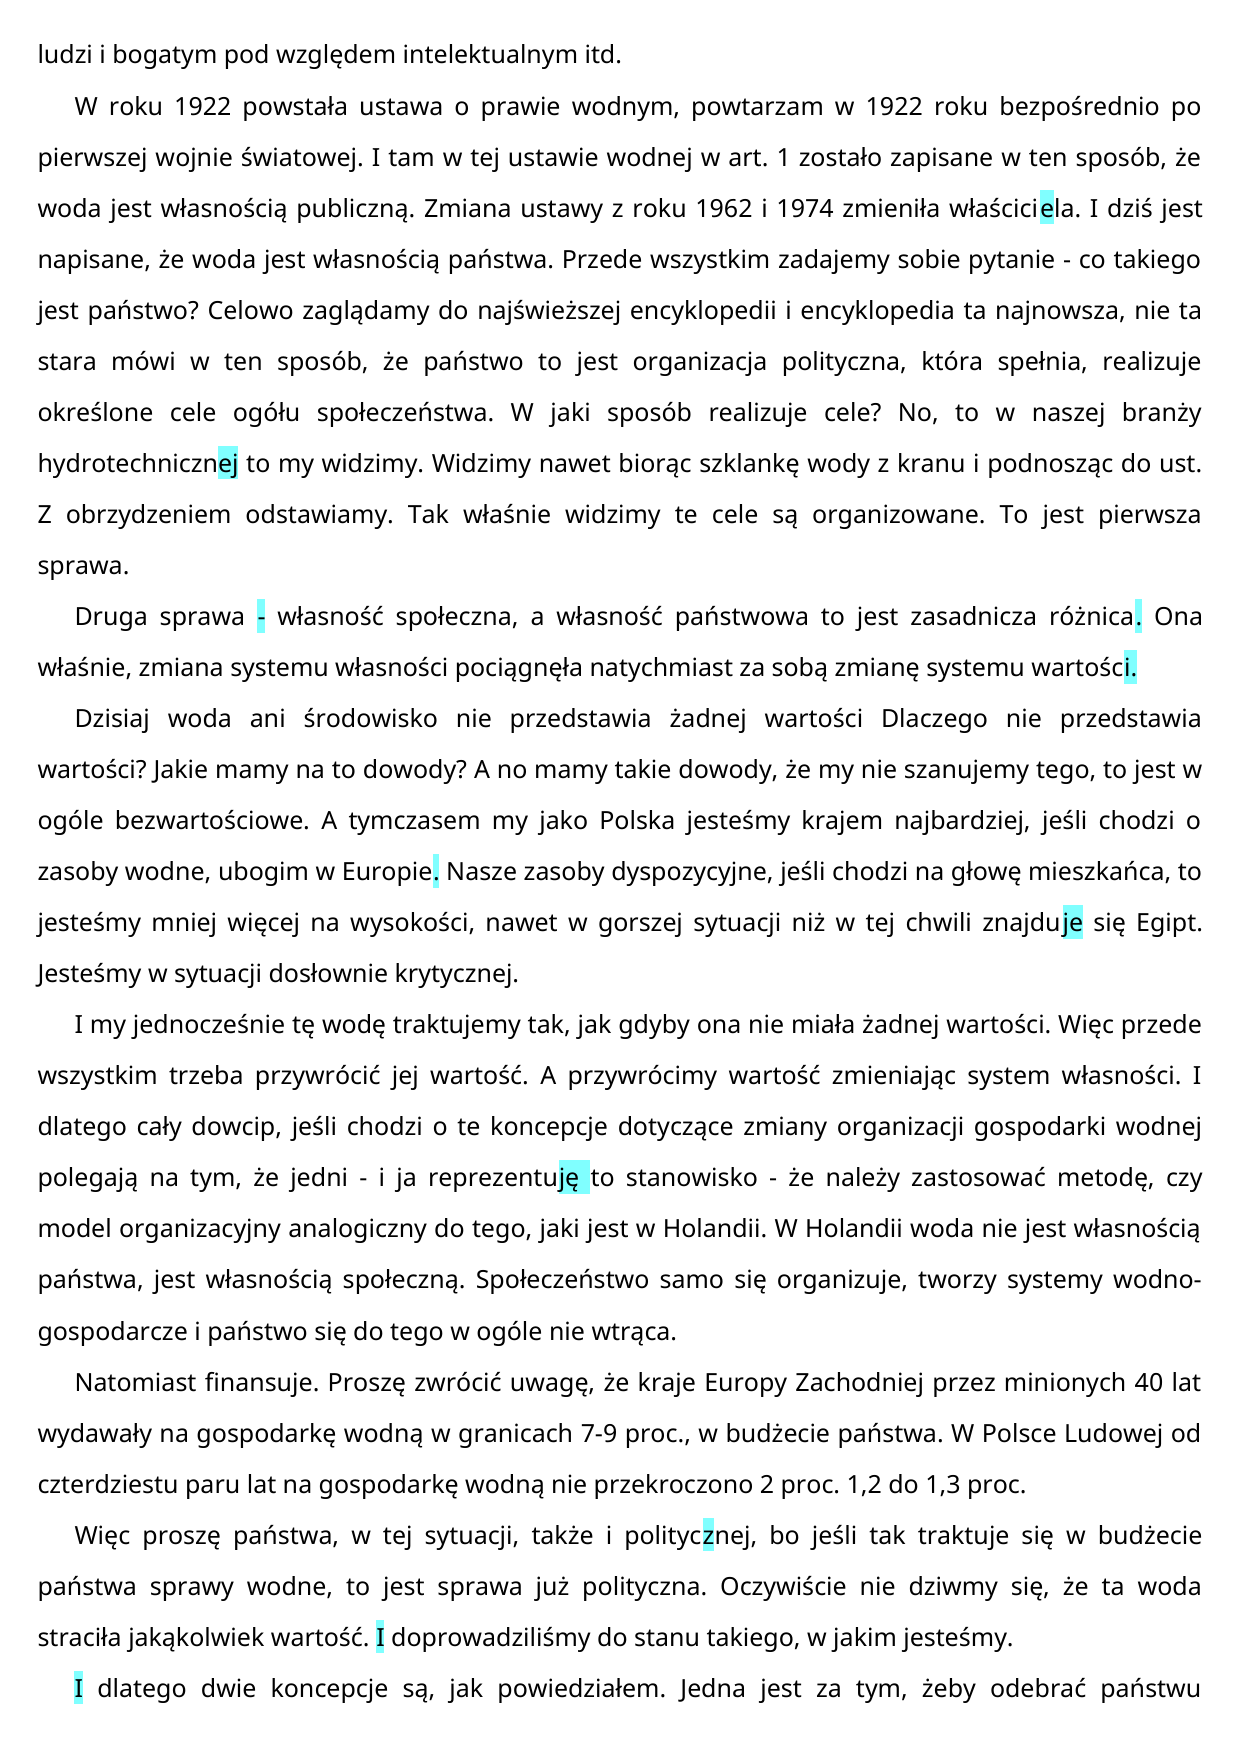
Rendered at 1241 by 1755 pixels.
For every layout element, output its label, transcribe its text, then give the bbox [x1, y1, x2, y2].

text Więc proszę państwa, w tej sytuacji, także i politycznej, bo jeśli tak traktuje się w budżecie państwa sprawy wodne, to jest sprawa już polityczna. Oczywiście nie dziwmy się, że ta woda straciła jakąkolwiek wartość. I doprowadziliśmy do stanu takiego, w jakim jesteśmy. [37, 1517, 1203, 1653]
text W roku 1922 powstała ustawa o prawie wodnym, powtarzam w 1922 roku bezpośrednio po pierwszej wojnie światowej. I tam w tej ustawie wodnej w art. 1 zostało zapisane w ten sposób, że woda jest własnością publiczną. Zmiana ustawy z roku 1962 i 1974 zmieniła właściciela. I dziś jest napisane, że woda jest własnością państwa. Przede wszystkim zadajemy sobie pytanie - co takiego jest państwo? Celowo zaglądamy do najświeższej encyklopedii i encyklopedia ta najnowsza, nie ta stara mówi w ten sposób, że państwo to jest organizacja polityczna, która spełnia, realizuje określone cele ogółu społeczeństwa. W jaki sposób realizuje cele? No, to w naszej branży hydrotechnicznej to my widzimy. Widzimy nawet biorąc szklankę wody z kranu i podnosząc do ust. Z obrzydzeniem odstawiamy. Tak właśnie widzimy te cele są organizowane. To jest pierwsza sprawa. [37, 88, 1203, 582]
text I dlatego dwie koncepcje są, jak powiedziałem. Jedna jest za tym, żeby odebrać państwu [37, 1671, 1203, 1704]
text Dzisiaj woda ani środowisko nie przedstawia żadnej wartości Dlaczego nie przedstawia wartości? Jakie mamy na to dowody? A no mamy takie dowody, że my nie szanujemy tego, to jest w ogóle bezwartościowe. A tymczasem my jako Polska jesteśmy krajem najbardziej, jeśli chodzi o zasoby wodne, ubogim w Europie. Nasze zasoby dyspozycyjne, jeśli chodzi na głowę mieszkańca, to jesteśmy mniej więcej na wysokości, nawet w gorszej sytuacji niż w tej chwili znajduje się Egipt. Jesteśmy w sytuacji dosłownie krytycznej. [37, 701, 1203, 990]
text ludzi i bogatym pod względem intelektualnym itd. [37, 37, 1203, 71]
text Natomiast finansuje. Proszę zwrócić uwagę, że kraje Europy Zachodniej przez minionych 40 lat wydawały na gospodarkę wodną w granicach 7-9 proc., w budżecie państwa. W Polsce Ludowej od czterdziestu paru lat na gospodarkę wodną nie przekroczono 2 proc. 1,2 do 1,3 proc. [37, 1364, 1203, 1500]
text I my jednocześnie tę wodę traktujemy tak, jak gdyby ona nie miała żadnej wartości. Więc przede wszystkim trzeba przywrócić jej wartość. A przywrócimy wartość zmieniając system własności. I dlatego cały dowcip, jeśli chodzi o te koncepcje dotyczące zmiany organizacji gospodarki wodnej polegają na tym, że jedni - i ja reprezentuję to stanowisko - że należy zastosować metodę, czy model organizacyjny analogiczny do tego, jaki jest w Holandii. W Holandii woda nie jest własnością państwa, jest własnością społeczną. Społeczeństwo samo się organizuje, tworzy systemy wodno-gospodarcze i państwo się do tego w ogóle nie wtrąca. [37, 1007, 1203, 1347]
text Druga sprawa - własność społeczna, a własność państwowa to jest zasadnicza różnica. Ona właśnie, zmiana systemu własności pociągnęła natychmiast za sobą zmianę systemu wartości. [37, 599, 1203, 684]
